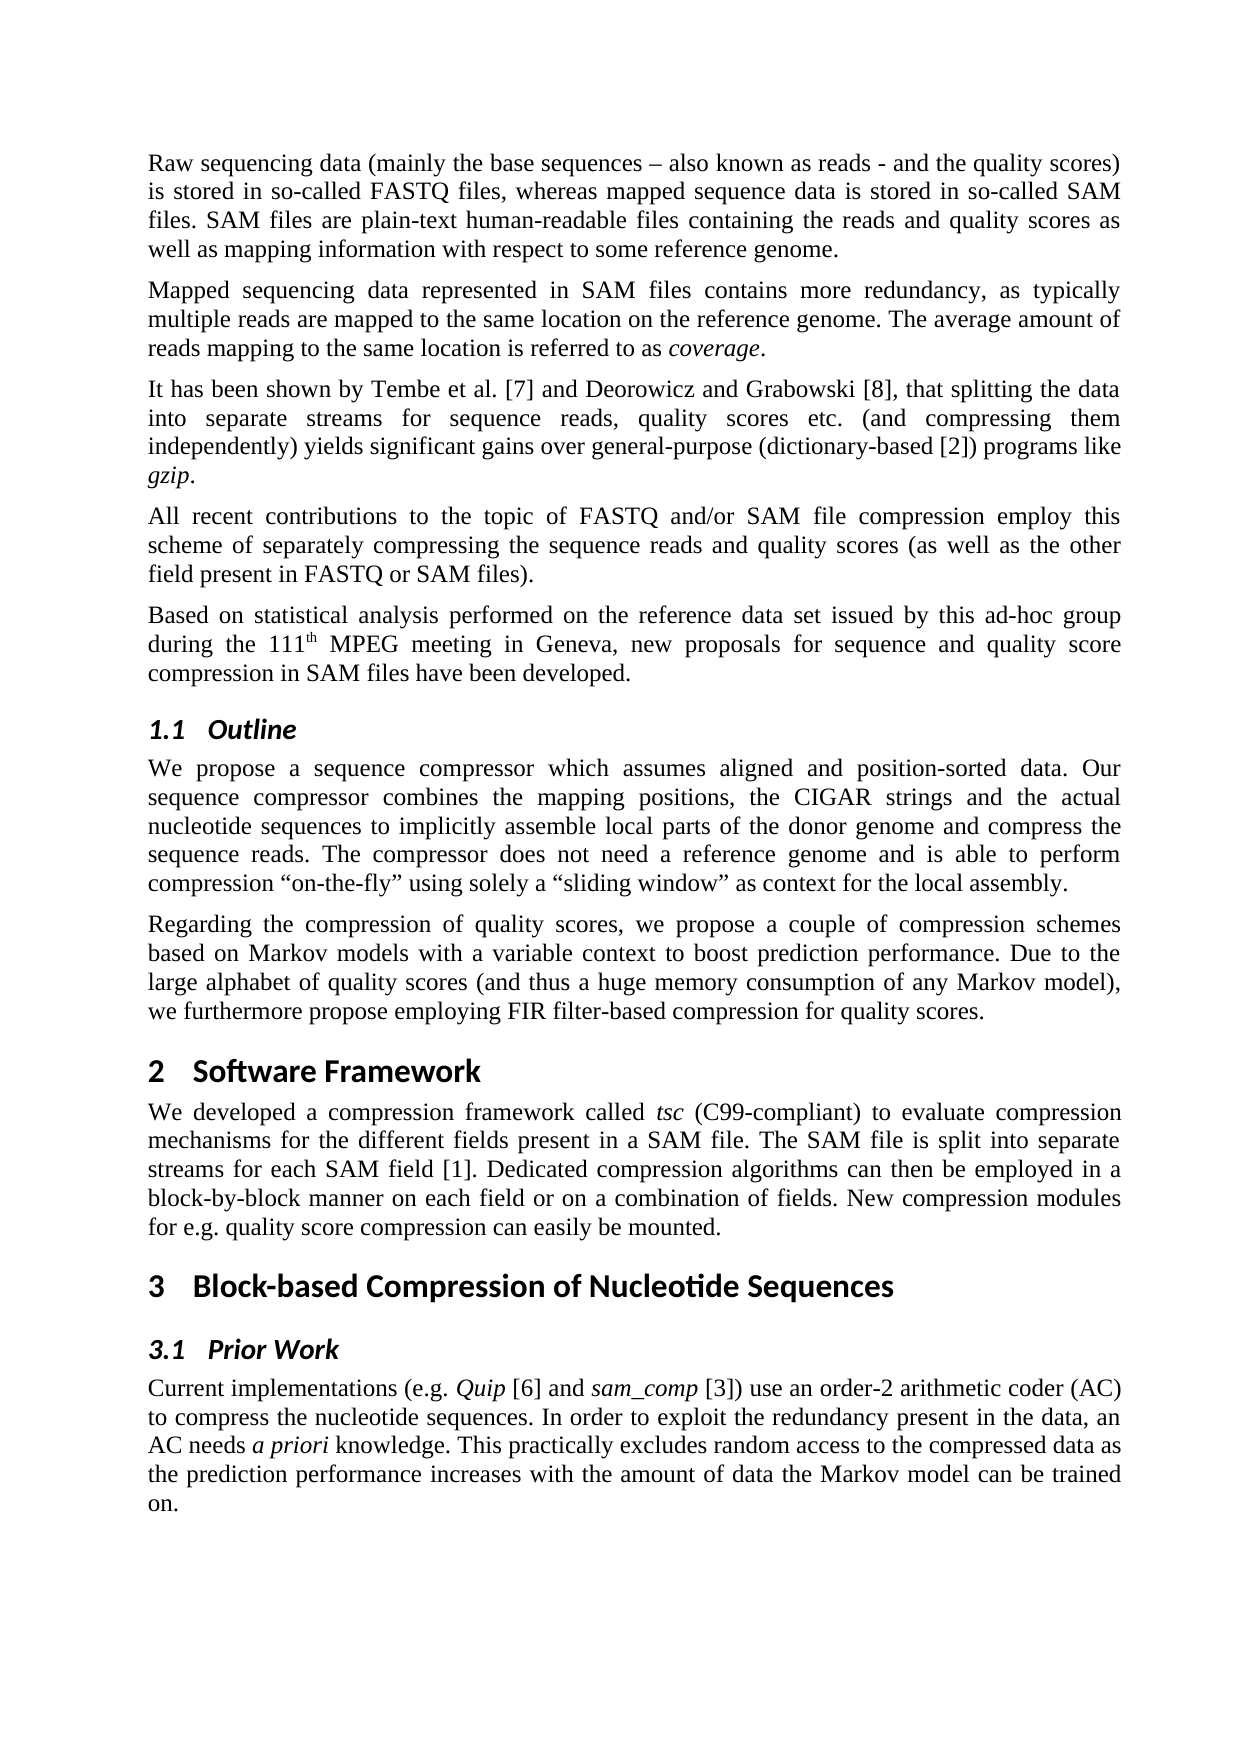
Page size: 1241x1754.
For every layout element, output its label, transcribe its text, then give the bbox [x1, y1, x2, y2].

text It has been shown by Tembe et al. [7] and Deorowicz and Grabowski [8], that splitting the data into separate streams for sequence reads, quality scores etc. (and compressing them independently) yields significant gains over general-purpose (dictionary-based [2]) programs like gzip. [148, 374, 1122, 489]
text We propose a sequence compressor which assumes aligned and position-sorted data. Our sequence compressor combines the mapping positions, the CIGAR strings and the actual nucleotide sequences to implicitly assemble local parts of the donor genome and compress the sequence reads. The compressor does not need a reference genome and is able to perform compression “on-the-fly” using solely a “sliding window” as context for the local assembly. [148, 753, 1122, 897]
subtitle Block-based Compression of Nucleotide Sequences [148, 1265, 1122, 1306]
text We developed a compression framework called tsc (C99-compliant) to evaluate compression mechanisms for the different fields present in a SAM file. The SAM file is split into separate streams for each SAM field [1]. Dedicated compression algorithms can then be employed in a block-by-block manner on each field or on a combination of fields. New compression modules for e.g. quality score compression can easily be mounted. [148, 1097, 1122, 1240]
subtitle Outline [148, 711, 1122, 747]
subtitle Prior Work [148, 1331, 1122, 1367]
text Raw sequencing data (mainly the base sequences – also known as reads - and the quality scores) is stored in so-called FASTQ files, whereas mapped sequence data is stored in so-called SAM files. SAM files are plain-text human-readable files containing the reads and quality scores as well as mapping information with respect to some reference genome. [148, 148, 1122, 263]
subtitle Software Framework [148, 1049, 1122, 1090]
text All recent contributions to the topic of FASTQ and/or SAM file compression employ this scheme of separately compressing the sequence reads and quality scores (as well as the other field present in FASTQ or SAM files). [148, 501, 1122, 588]
text Based on statistical analysis performed on the reference data set issued by this ad-hoc group during the 111th MPEG meeting in Geneva, new proposals for sequence and quality score compression in SAM files have been developed. [148, 600, 1122, 686]
text Mapped sequencing data represented in SAM files contains more redundancy, as typically multiple reads are mapped to the same location on the reference genome. The average amount of reads mapping to the same location is referred to as coverage. [148, 275, 1122, 361]
text Current implementations (e.g. Quip [6] and sam_comp [3]) use an order-2 arithmetic coder (AC) to compress the nucleotide sequences. In order to exploit the redundancy present in the data, an AC needs a priori knowledge. This practically excludes random access to the compressed data as the prediction performance increases with the amount of data the Markov model can be trained on. [148, 1373, 1122, 1517]
text Regarding the compression of quality scores, we propose a couple of compression schemes based on Markov models with a variable context to boost prediction performance. Due to the large alphabet of quality scores (and thus a huge memory consumption of any Markov model), we furthermore propose employing FIR filter-based compression for quality scores. [148, 909, 1122, 1024]
